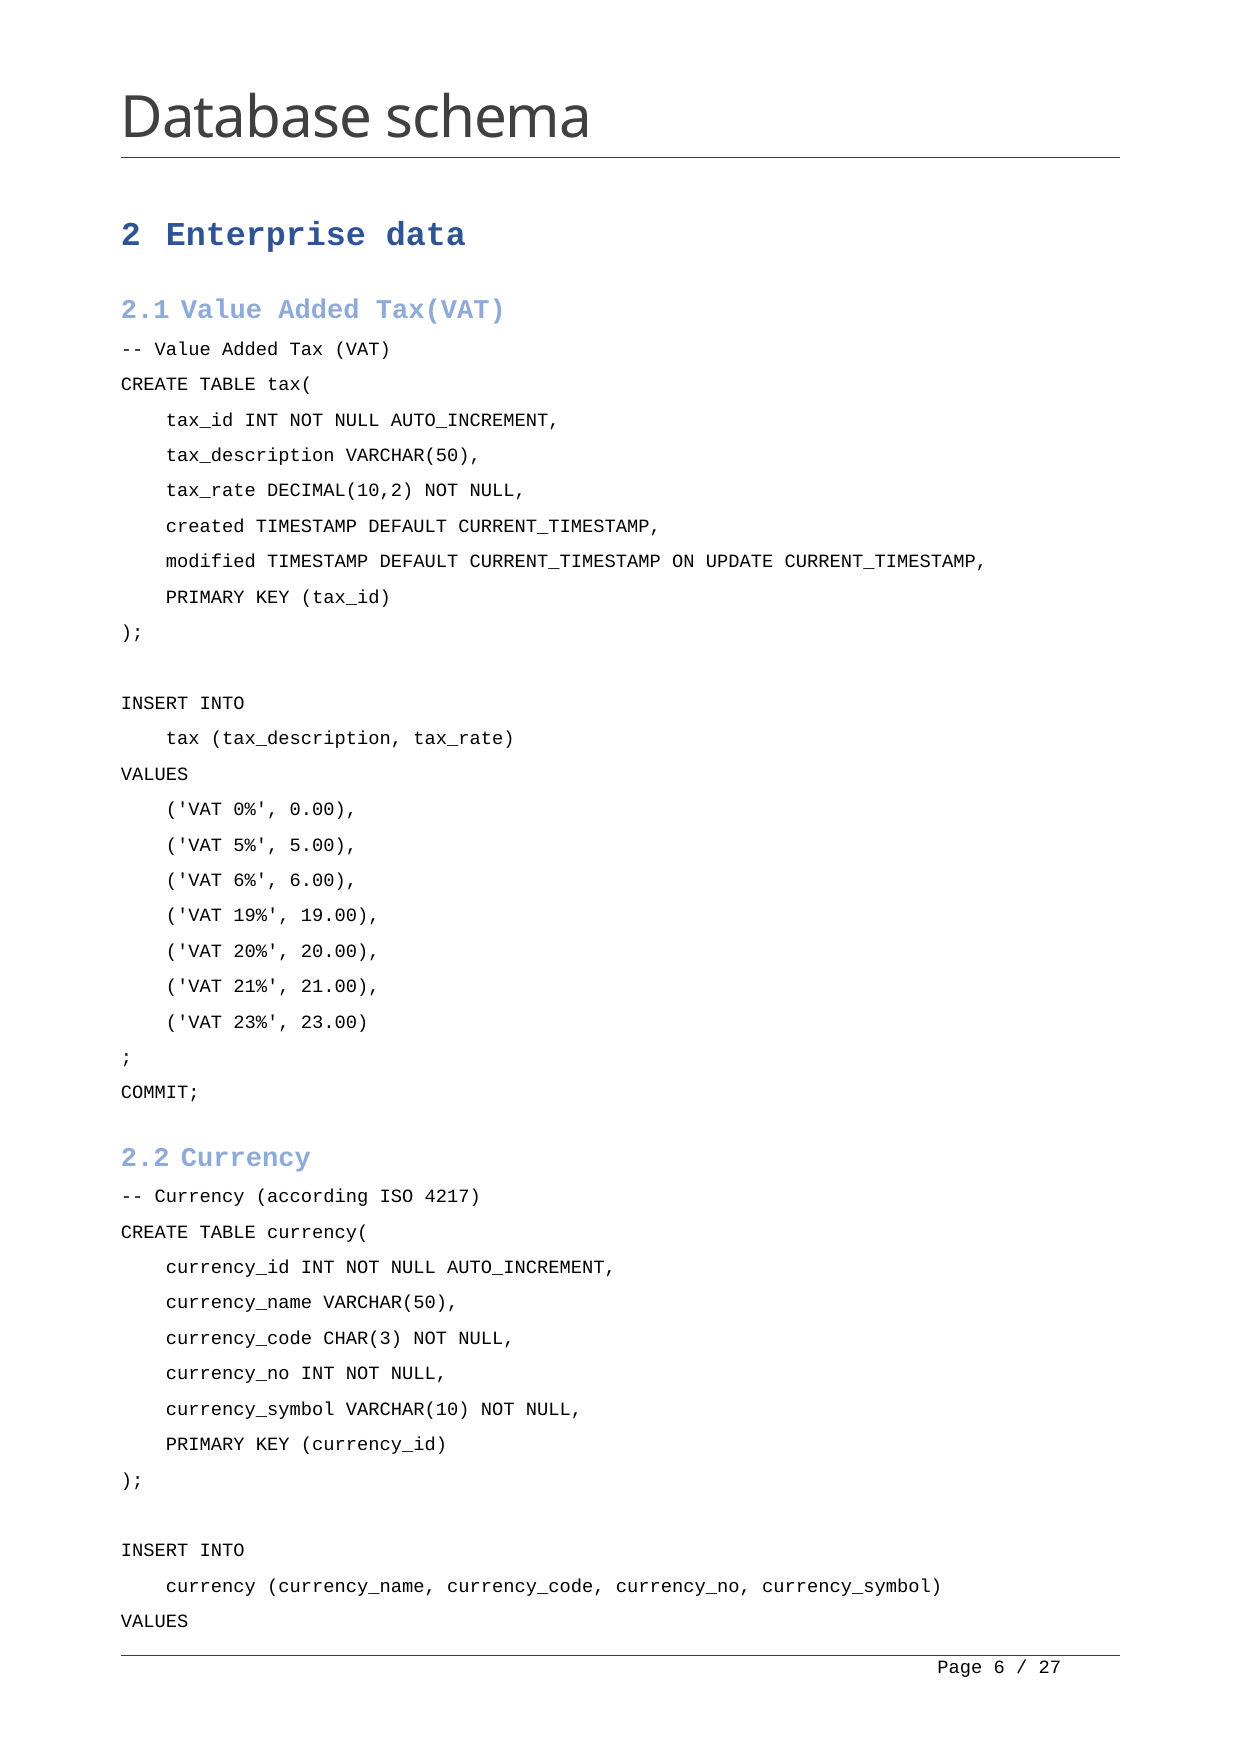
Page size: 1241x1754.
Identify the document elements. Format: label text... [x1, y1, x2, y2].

text INSERT INTO [121, 1541, 1120, 1562]
text created TIMESTAMP DEFAULT CURRENT_TIMESTAMP, [121, 517, 1120, 538]
text ('VAT 0%', 0.00), [121, 800, 1120, 821]
text tax (tax_description, tax_rate) [121, 729, 1120, 750]
text currency (currency_name, currency_code, currency_no, currency_symbol) [121, 1577, 1120, 1598]
text ('VAT 6%', 6.00), [121, 871, 1120, 892]
text ('VAT 20%', 20.00), [121, 942, 1120, 963]
text currency_no INT NOT NULL, [121, 1364, 1120, 1385]
text currency_name VARCHAR(50), [121, 1293, 1120, 1314]
text PRIMARY KEY (tax_id) [121, 587, 1120, 609]
text COMMIT; [121, 1083, 1120, 1104]
text ('VAT 19%', 19.00), [121, 906, 1120, 927]
text INSERT INTO [121, 694, 1120, 715]
subtitle Currency [121, 1144, 1120, 1174]
text PRIMARY KEY (currency_id) [121, 1435, 1120, 1456]
text CREATE TABLE currency( [121, 1222, 1120, 1244]
text ; [121, 1048, 1120, 1069]
text ); [121, 1470, 1120, 1492]
subtitle Value Added Tax(VAT) [121, 296, 1120, 327]
text tax_rate DECIMAL(10,2) NOT NULL, [121, 481, 1120, 502]
text ('VAT 5%', 5.00), [121, 835, 1120, 857]
text VALUES [121, 764, 1120, 786]
text ('VAT 21%', 21.00), [121, 977, 1120, 998]
text VALUES [121, 1612, 1120, 1633]
text modified TIMESTAMP DEFAULT CURRENT_TIMESTAMP ON UPDATE CURRENT_TIMESTAMP, [121, 552, 1120, 573]
text ('VAT 23%', 23.00) [121, 1012, 1120, 1034]
text currency_symbol VARCHAR(10) NOT NULL, [121, 1399, 1120, 1421]
text tax_description VARCHAR(50), [121, 446, 1120, 467]
text -- Currency (according ISO 4217) [121, 1187, 1120, 1208]
subtitle Enterprise data [121, 218, 1120, 256]
text currency_id INT NOT NULL AUTO_INCREMENT, [121, 1258, 1120, 1279]
text ); [121, 623, 1120, 644]
text -- Value Added Tax (VAT) [121, 339, 1120, 361]
text tax_id INT NOT NULL AUTO_INCREMENT, [121, 410, 1120, 432]
text CREATE TABLE tax( [121, 375, 1120, 396]
text currency_code CHAR(3) NOT NULL, [121, 1329, 1120, 1350]
